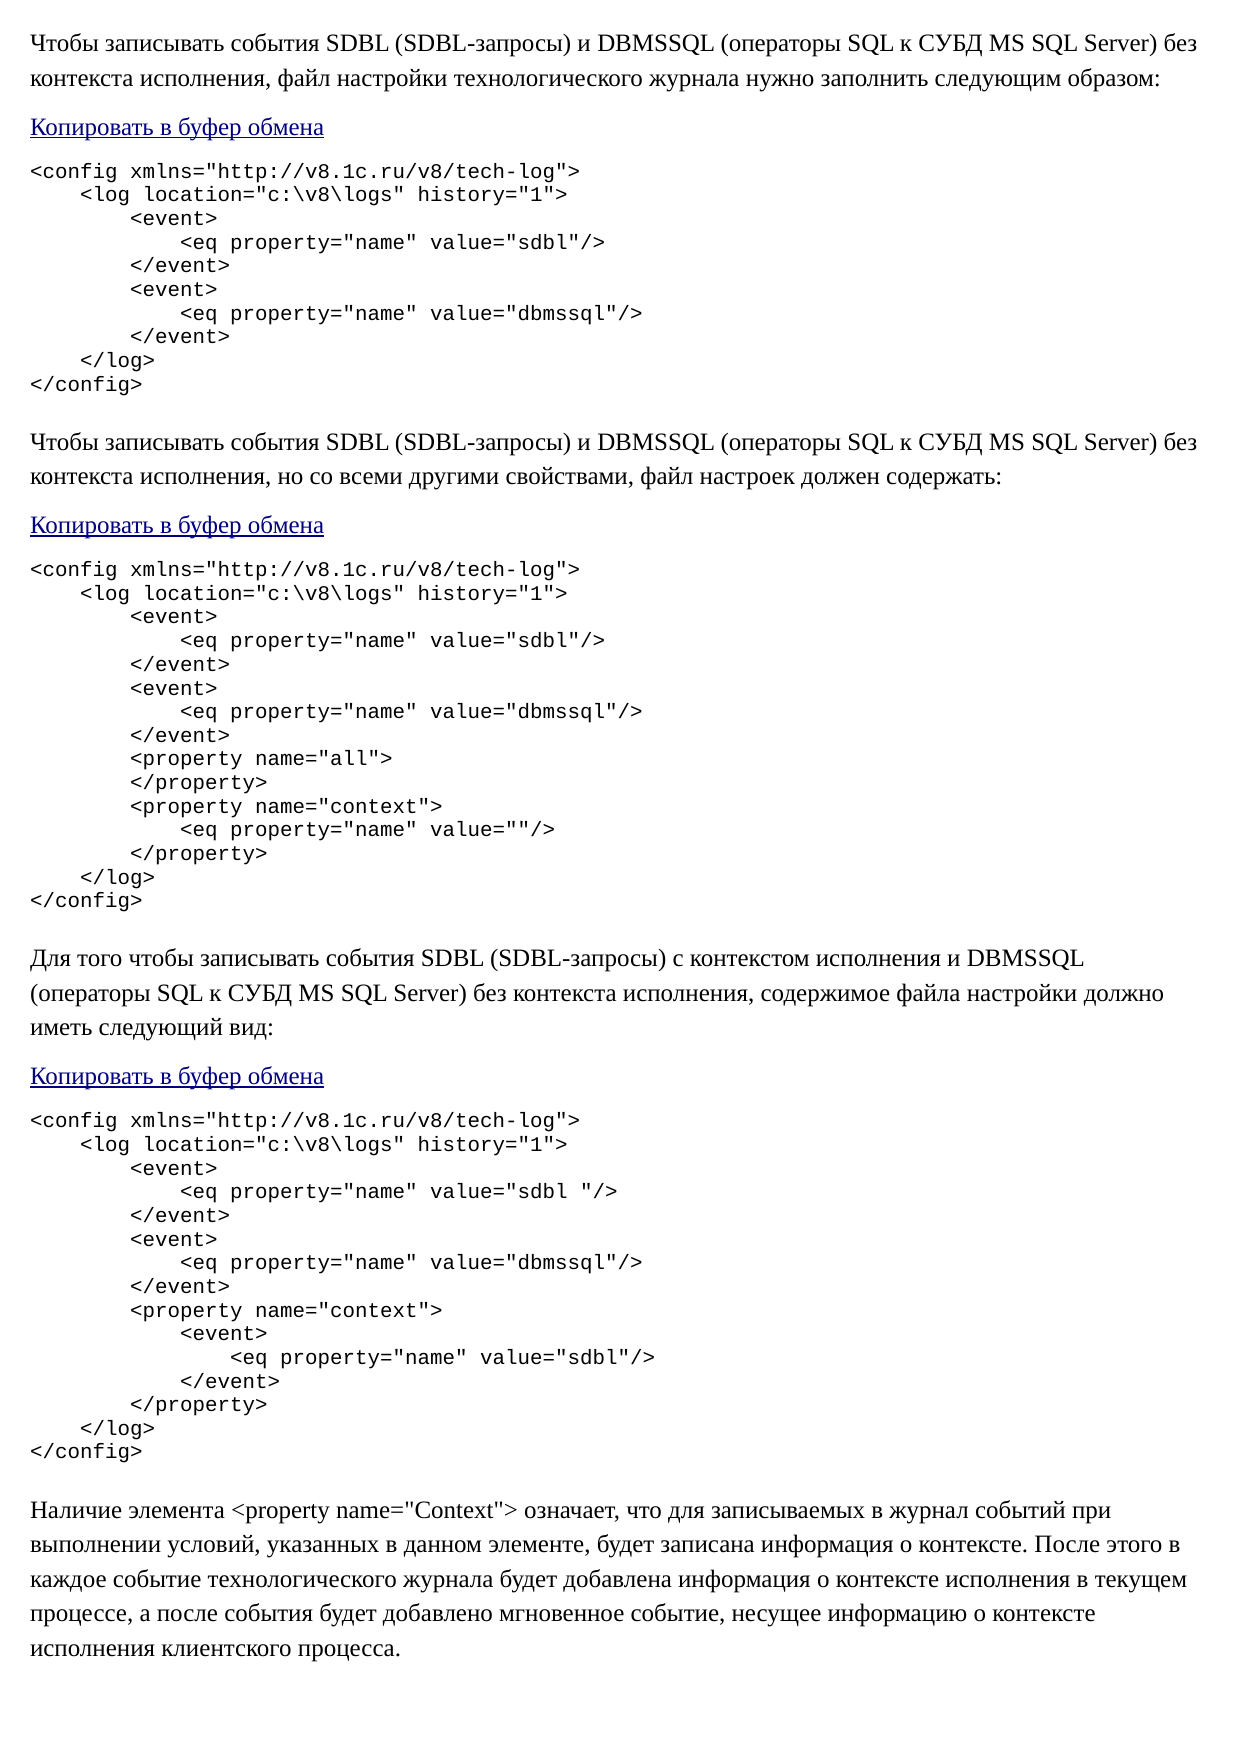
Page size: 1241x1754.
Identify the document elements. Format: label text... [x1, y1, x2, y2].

text <property name="context"> [30, 796, 1211, 819]
text <config xmlns="http://v8.1c.ru/v8/tech-log"> [30, 1111, 1211, 1134]
text </config> [30, 1442, 1211, 1465]
text </property> [30, 843, 1211, 867]
text <config xmlns="http://v8.1c.ru/v8/tech-log"> [30, 161, 1211, 184]
text Наличие элемента <property name="Context"> означает, что для записываемых в журнал событий при выполнении условий, указанных в данном элементе, будет записана информация о контексте. После этого в каждое событие технологического журнала будет добавлена информация о контексте исполнения в текущем процессе, а после события будет добавлено мгновенное событие, несущее информацию о контексте исполнения клиентского процесса. [30, 1495, 1211, 1661]
text </log> [30, 350, 1211, 373]
text <event> [30, 279, 1211, 303]
text Чтобы записывать события SDBL (SDBL-запросы) и DBMSSQL (операторы SQL к СУБД MS SQL Server) без контекста исполнения, файл настройки технологического журнала нужно заполнить следующим образом: [30, 28, 1211, 91]
text </event> [30, 1205, 1211, 1229]
text </log> [30, 1418, 1211, 1442]
text Для того чтобы записывать события SDBL (SDBL-запросы) с контекстом исполнения и DBMSSQL (операторы SQL к СУБД MS SQL Server) без контекста исполнения, содержимое файла настройки должно иметь следующий вид: [30, 943, 1211, 1041]
text </property> [30, 1394, 1211, 1418]
text <log location="c:\v8\logs" history="1"> [30, 184, 1211, 208]
text Копировать в буфер обмена [30, 510, 1211, 539]
text </log> [30, 867, 1211, 890]
text <log location="c:\v8\logs" history="1"> [30, 1134, 1211, 1158]
text </property> [30, 772, 1211, 796]
text </event> [30, 1371, 1211, 1394]
text <event> [30, 607, 1211, 630]
text <eq property="name" value=""/> [30, 819, 1211, 843]
text <event> [30, 1323, 1211, 1347]
text </event> [30, 255, 1211, 279]
text <eq property="name" value="sdbl"/> [30, 1347, 1211, 1371]
text <eq property="name" value="sdbl"/> [30, 232, 1211, 255]
text </config> [30, 373, 1211, 397]
text </event> [30, 725, 1211, 748]
text <eq property="name" value="dbmssql"/> [30, 1252, 1211, 1276]
text <config xmlns="http://v8.1c.ru/v8/tech-log"> [30, 559, 1211, 583]
text <eq property="name" value="sdbl"/> [30, 630, 1211, 654]
text Чтобы записывать события SDBL (SDBL-запросы) и DBMSSQL (операторы SQL к СУБД MS SQL Server) без контекста исполнения, но со всеми другими свойствами, файл настроек должен содержать: [30, 427, 1211, 490]
text <eq property="name" value="dbmssql"/> [30, 303, 1211, 326]
text <eq property="name" value="sdbl "/> [30, 1181, 1211, 1205]
text <eq property="name" value="dbmssql"/> [30, 701, 1211, 725]
text <event> [30, 1229, 1211, 1252]
text <property name="context"> [30, 1300, 1211, 1323]
text Копировать в буфер обмена [30, 112, 1211, 140]
text </event> [30, 1276, 1211, 1300]
text <event> [30, 208, 1211, 232]
text </event> [30, 326, 1211, 350]
text Копировать в буфер обмена [30, 1061, 1211, 1090]
text <event> [30, 677, 1211, 701]
text </event> [30, 654, 1211, 677]
text </config> [30, 890, 1211, 914]
text <event> [30, 1158, 1211, 1181]
text <property name="all"> [30, 748, 1211, 772]
text <log location="c:\v8\logs" history="1"> [30, 583, 1211, 607]
